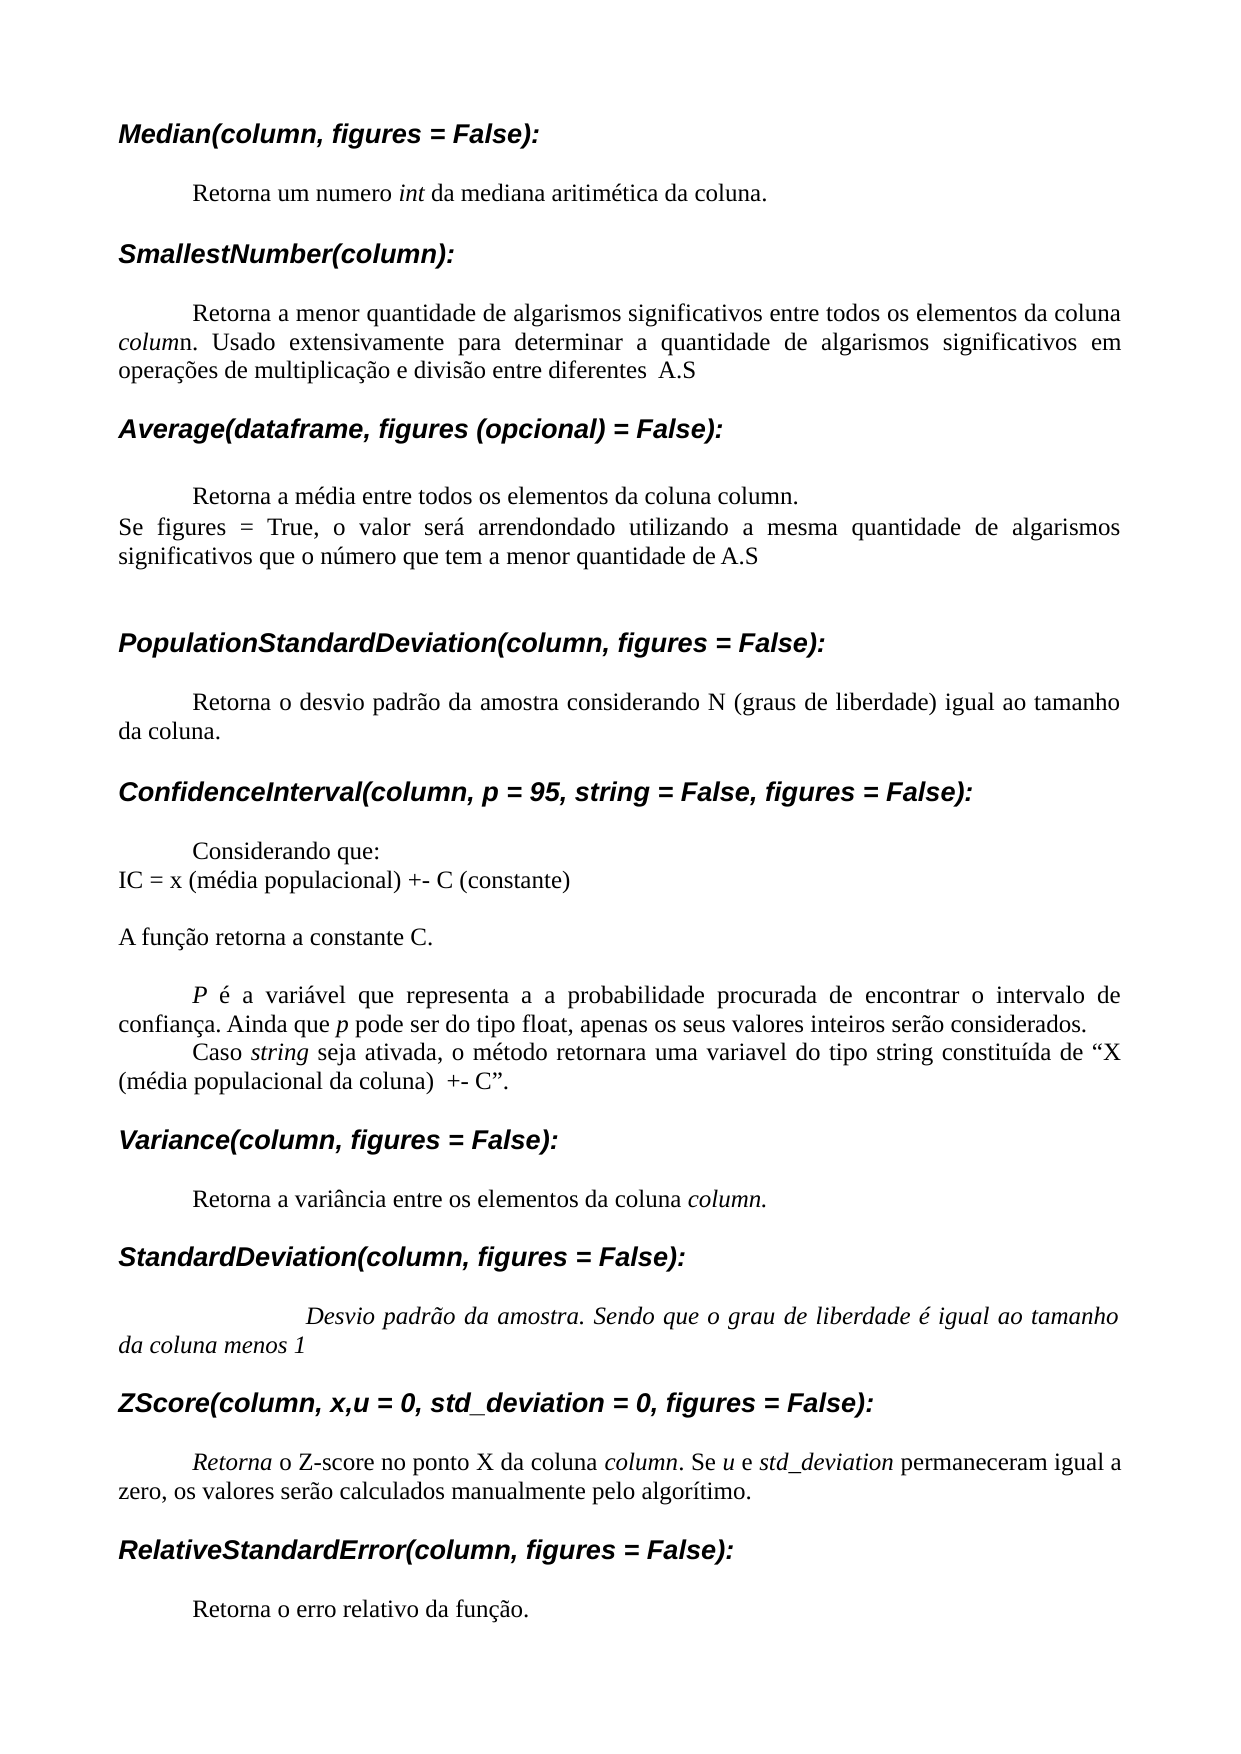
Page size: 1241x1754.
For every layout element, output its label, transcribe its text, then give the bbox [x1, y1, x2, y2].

text Average(dataframe, figures (opcional) = False): [118, 413, 1122, 444]
text Retorna a menor quantidade de algarismos significativos entre todos os elementos da coluna column. Usado extensivamente para determinar a quantidade de algarismos significativos em operações de multiplicação e divisão entre diferentes A.S [118, 298, 1122, 384]
text ZScore(column, x,u = 0, std_deviation = 0, figures = False): [118, 1387, 1122, 1419]
text ConfidenceInterval(column, p = 95, string = False, figures = False): [118, 776, 1122, 807]
text Se figures = True, o valor será arrendondado utilizando a mesma quantidade de algarismos significativos que o número que tem a menor quantidade de A.S [118, 512, 1122, 570]
text Desvio padrão da amostra. Sendo que o grau de liberdade é igual ao tamanho da coluna menos 1 [118, 1301, 1122, 1359]
text Retorna o erro relativo da função. [118, 1594, 1122, 1622]
text Variance(column, figures = False): [118, 1124, 1122, 1155]
text Retorna o desvio padrão da amostra considerando N (graus de liberdade) igual ao tamanho da coluna. [118, 687, 1122, 745]
text Retorna um numero int da mediana aritimética da coluna. [118, 178, 1122, 207]
text PopulationStandardDeviation(column, figures = False): [118, 627, 1122, 659]
text Caso string seja ativada, o método retornara uma variavel do tipo string constituída de “X (média populacional da coluna) +- C”. [118, 1037, 1122, 1095]
text Median(column, figures = False): [118, 118, 1122, 149]
text P é a variável que representa a a probabilidade procurada de encontrar o intervalo de confiança. Ainda que p pode ser do tipo float, apenas os seus valores inteiros serão considerados. [118, 980, 1122, 1037]
text StandardDeviation(column, figures = False): [118, 1241, 1122, 1272]
text A função retorna a constante C. [118, 922, 1122, 951]
text IC = x (média populacional) +- C (constante) [118, 865, 1122, 894]
text Retorna a variância entre os elementos da coluna column. [118, 1184, 1122, 1212]
text RelativeStandardError(column, figures = False): [118, 1534, 1122, 1565]
text Retorna a média entre todos os elementos da coluna column. [118, 476, 1122, 512]
text SmallestNumber(column): [118, 238, 1122, 269]
text Retorna o Z-score no ponto X da coluna column. Se u e std_deviation permaneceram igual a zero, os valores serão calculados manualmente pelo algorítimo. [118, 1447, 1122, 1505]
text Considerando que: [118, 836, 1122, 865]
